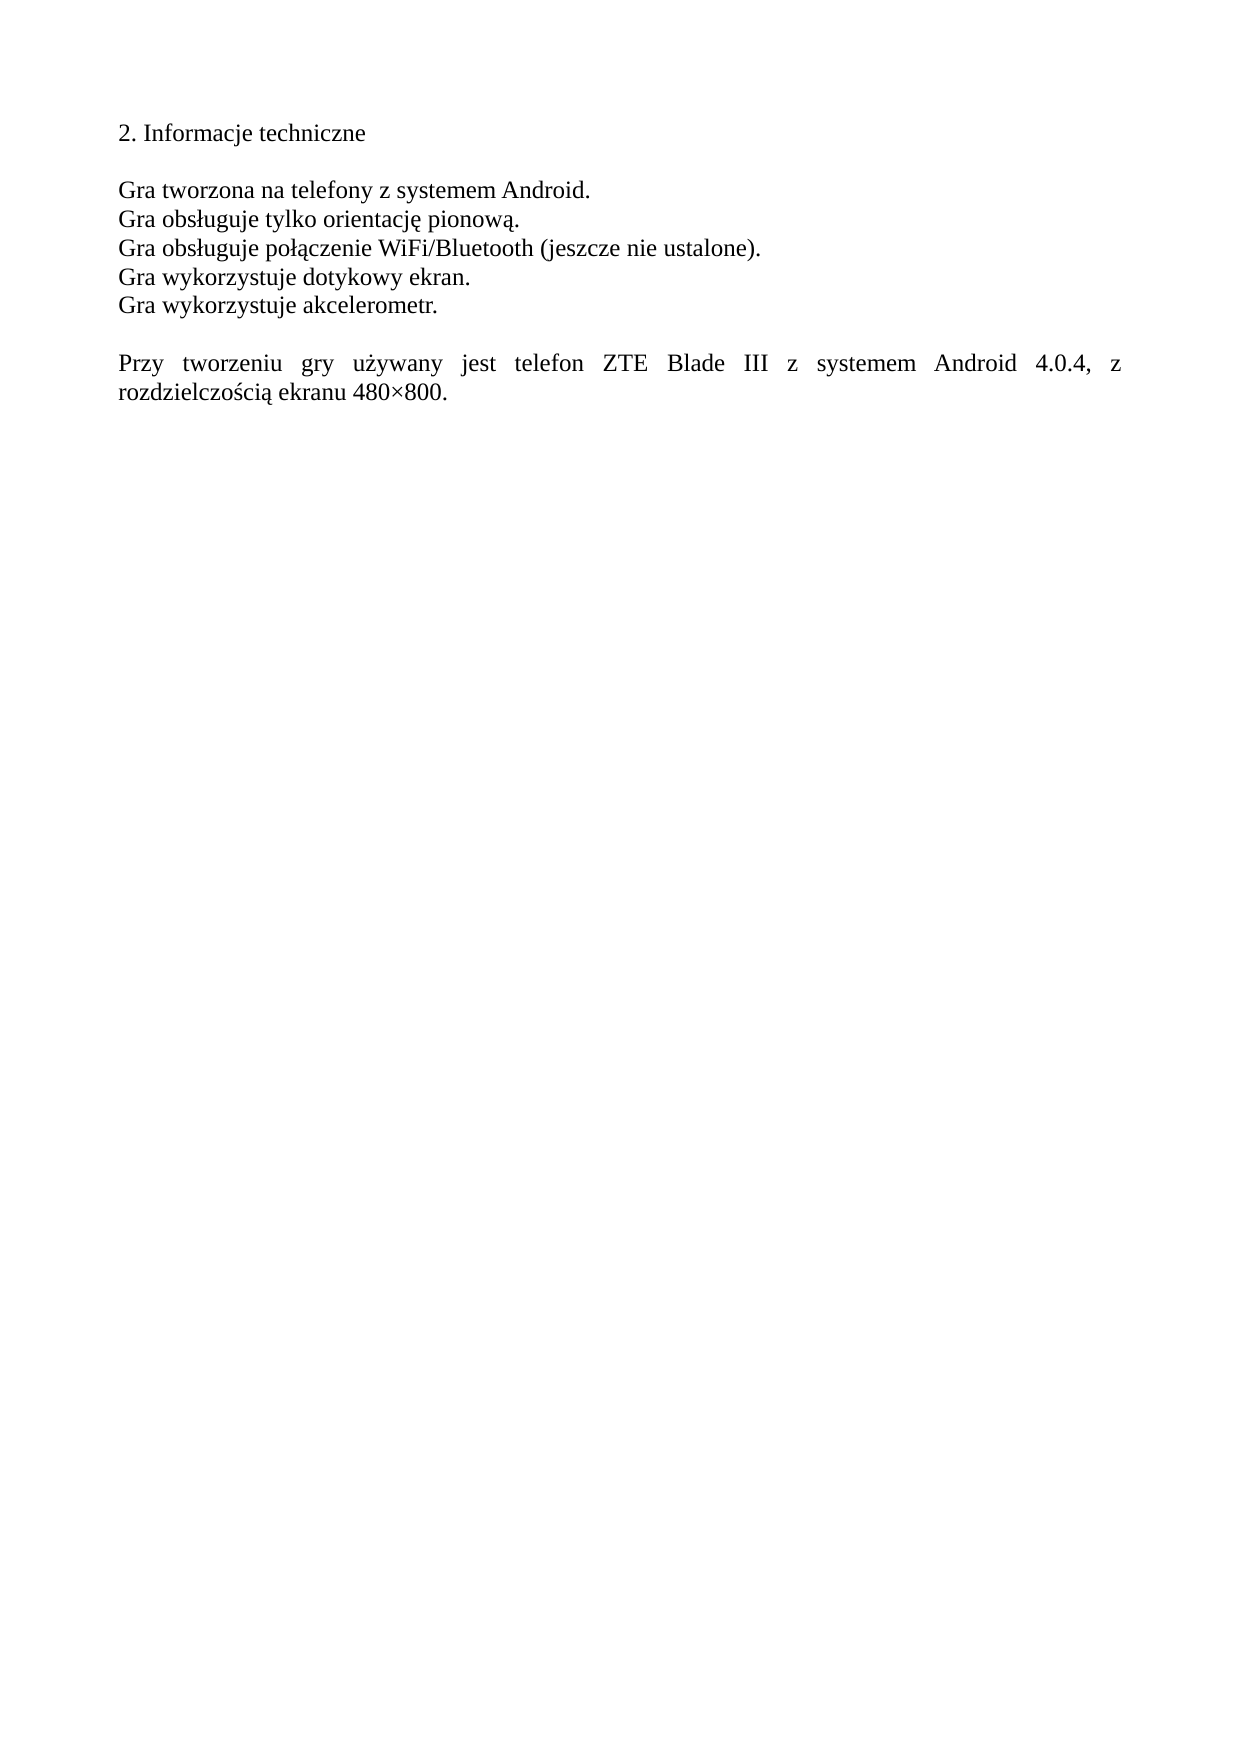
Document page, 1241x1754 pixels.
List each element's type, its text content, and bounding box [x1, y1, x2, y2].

text 2. Informacje techniczne [118, 118, 1122, 147]
text Gra wykorzystuje akcelerometr. [118, 291, 1122, 319]
text Gra tworzona na telefony z systemem Android. [118, 176, 1122, 204]
text Gra obsługuje tylko orientację pionową. [118, 204, 1122, 233]
text Gra obsługuje połączenie WiFi/Bluetooth (jeszcze nie ustalone). [118, 233, 1122, 262]
text Przy tworzeniu gry używany jest telefon ZTE Blade III z systemem Android 4.0.4, z rozdzielczością ekranu 480×800. [118, 348, 1122, 406]
text Gra wykorzystuje dotykowy ekran. [118, 262, 1122, 291]
